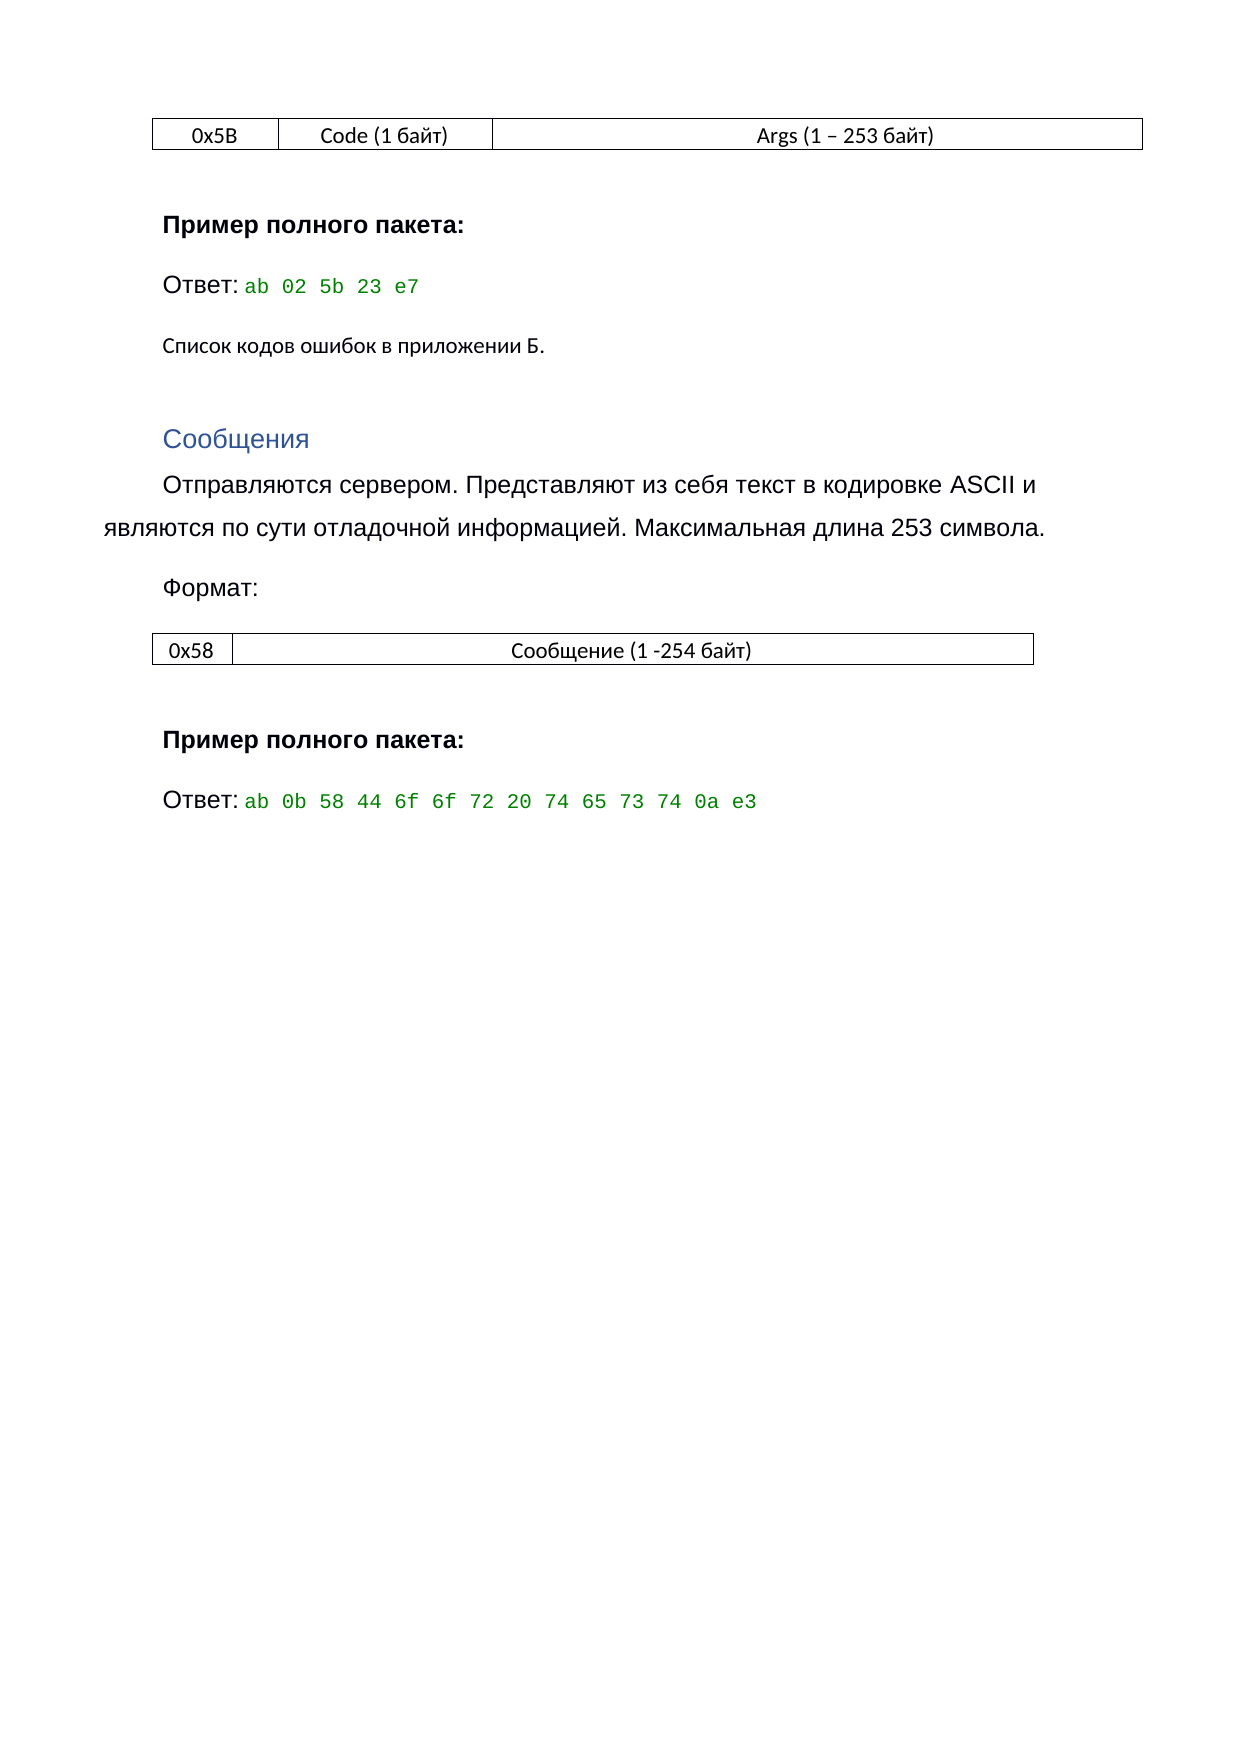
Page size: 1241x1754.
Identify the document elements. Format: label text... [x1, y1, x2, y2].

table_header Сообщение (1 -254 байт) [233, 634, 1033, 664]
text Пример полного пакета: [162, 725, 1152, 753]
table_header 0x58 [153, 634, 232, 664]
table_cell Args (1 – 253 байт) [493, 119, 1142, 149]
text Формат: [103, 573, 1152, 602]
text Отправляются сервером. Представляют из себя текст в кодировке ASCII и являются по сути отладочной информацией. Максимальная длина 253 символа. [103, 470, 1152, 542]
subtitle Сообщения [103, 423, 1152, 454]
table_cell Code (1 байт) [279, 119, 492, 149]
table_cell 0x5B [153, 119, 278, 149]
text Ответ: ab 02 5b 23 e7 [103, 270, 1152, 300]
text Список кодов ошибок в приложении Б. [162, 331, 1152, 359]
text Пример полного пакета: [162, 210, 1152, 239]
text Ответ: ab 0b 58 44 6f 6f 72 20 74 65 73 74 0a e3 [103, 784, 1152, 814]
